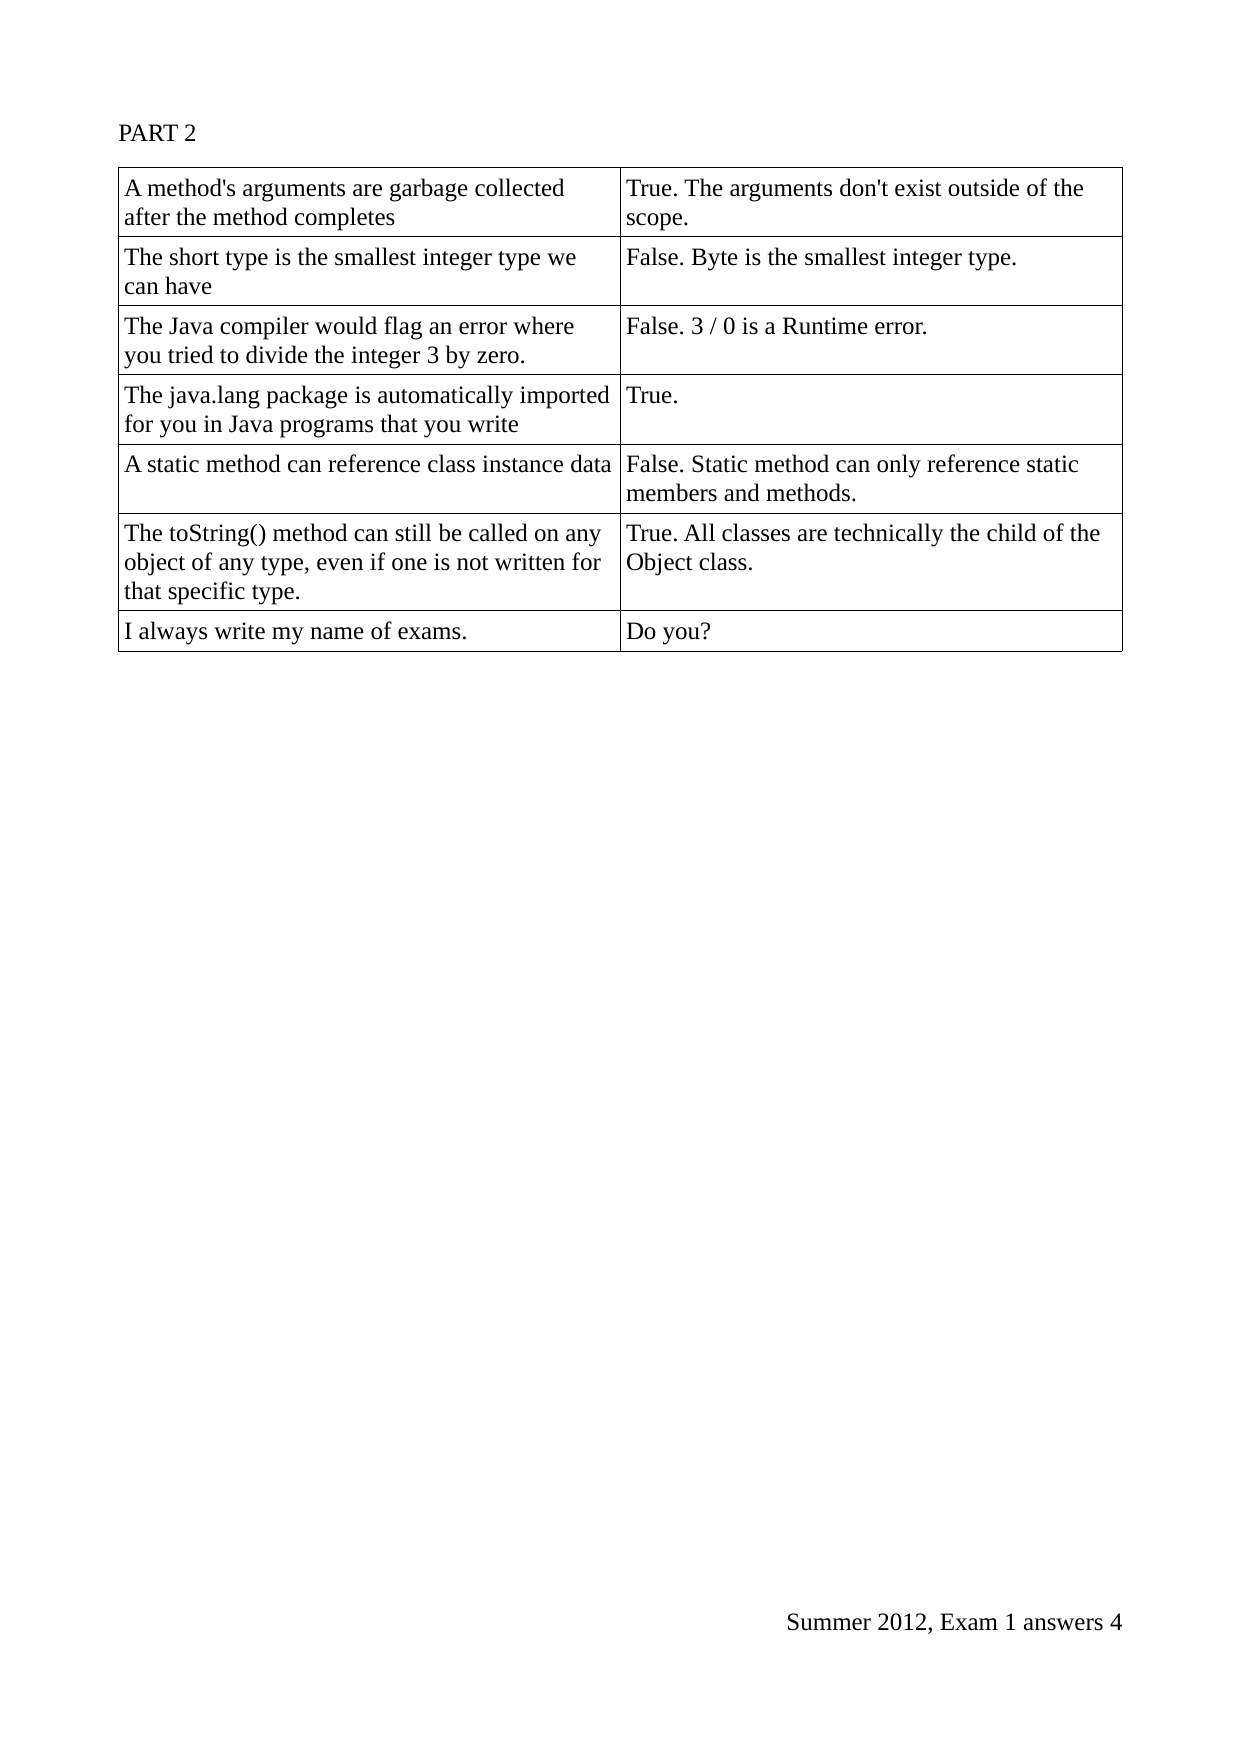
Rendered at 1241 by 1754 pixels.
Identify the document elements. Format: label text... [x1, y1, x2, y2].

table_cell Do you? [621, 611, 1122, 651]
table_cell The short type is the smallest integer type we can have [119, 237, 620, 305]
table_header True. The arguments don't exist outside of the scope. [621, 168, 1122, 236]
table_cell A static method can reference class instance data [119, 445, 620, 512]
table_cell The toString() method can still be called on any object of any type, even if one is not written for that specific type. [119, 514, 620, 610]
table_cell The java.lang package is automatically imported for you in Java programs that you write [119, 375, 620, 443]
table_cell True. All classes are technically the child of the Object class. [621, 514, 1122, 610]
table_cell True. [621, 375, 1122, 443]
table_header A method's arguments are garbage collected after the method completes [119, 168, 620, 236]
table_cell I always write my name of exams. [119, 611, 620, 651]
text PART 2 [118, 118, 1122, 147]
table_cell False. 3 / 0 is a Runtime error. [621, 306, 1122, 374]
table_cell The Java compiler would flag an error where you tried to divide the integer 3 by zero. [119, 306, 620, 374]
table_cell False. Static method can only reference static members and methods. [621, 445, 1122, 512]
table_cell False. Byte is the smallest integer type. [621, 237, 1122, 305]
